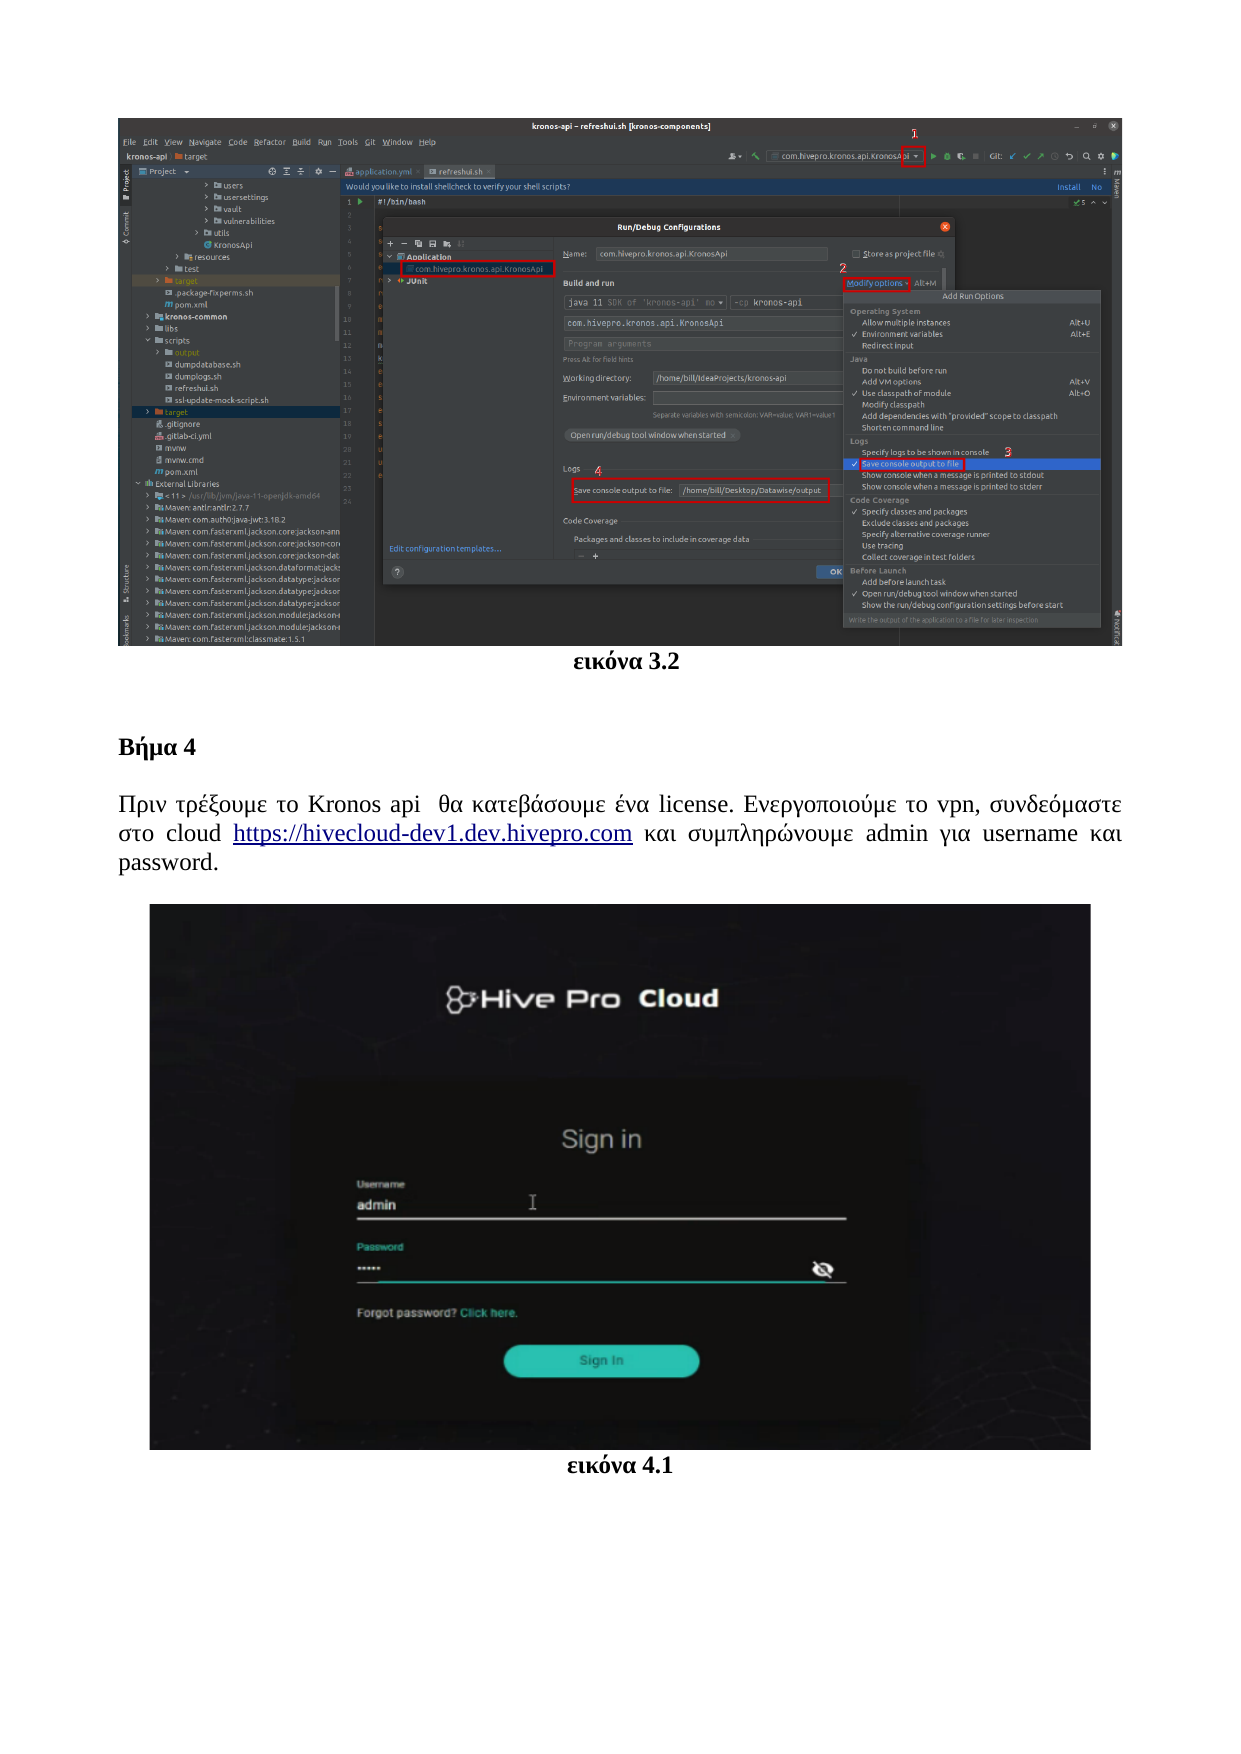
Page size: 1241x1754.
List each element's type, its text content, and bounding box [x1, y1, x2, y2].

text εικόνα 3.2 [118, 646, 1122, 674]
text Βήμα 4 [118, 732, 1122, 761]
text Πριν τρέξουμε το Kronos api θα κατεβάσουμε ένα license. Ενεργοποιούμε το vpn, συνδεόμαστε στο cloud https://hivecloud-dev1.dev.hivepro.com και συμπληρώνουμε admin για username και password. [118, 789, 1122, 876]
text εικόνα 4.1 [118, 933, 1122, 1478]
